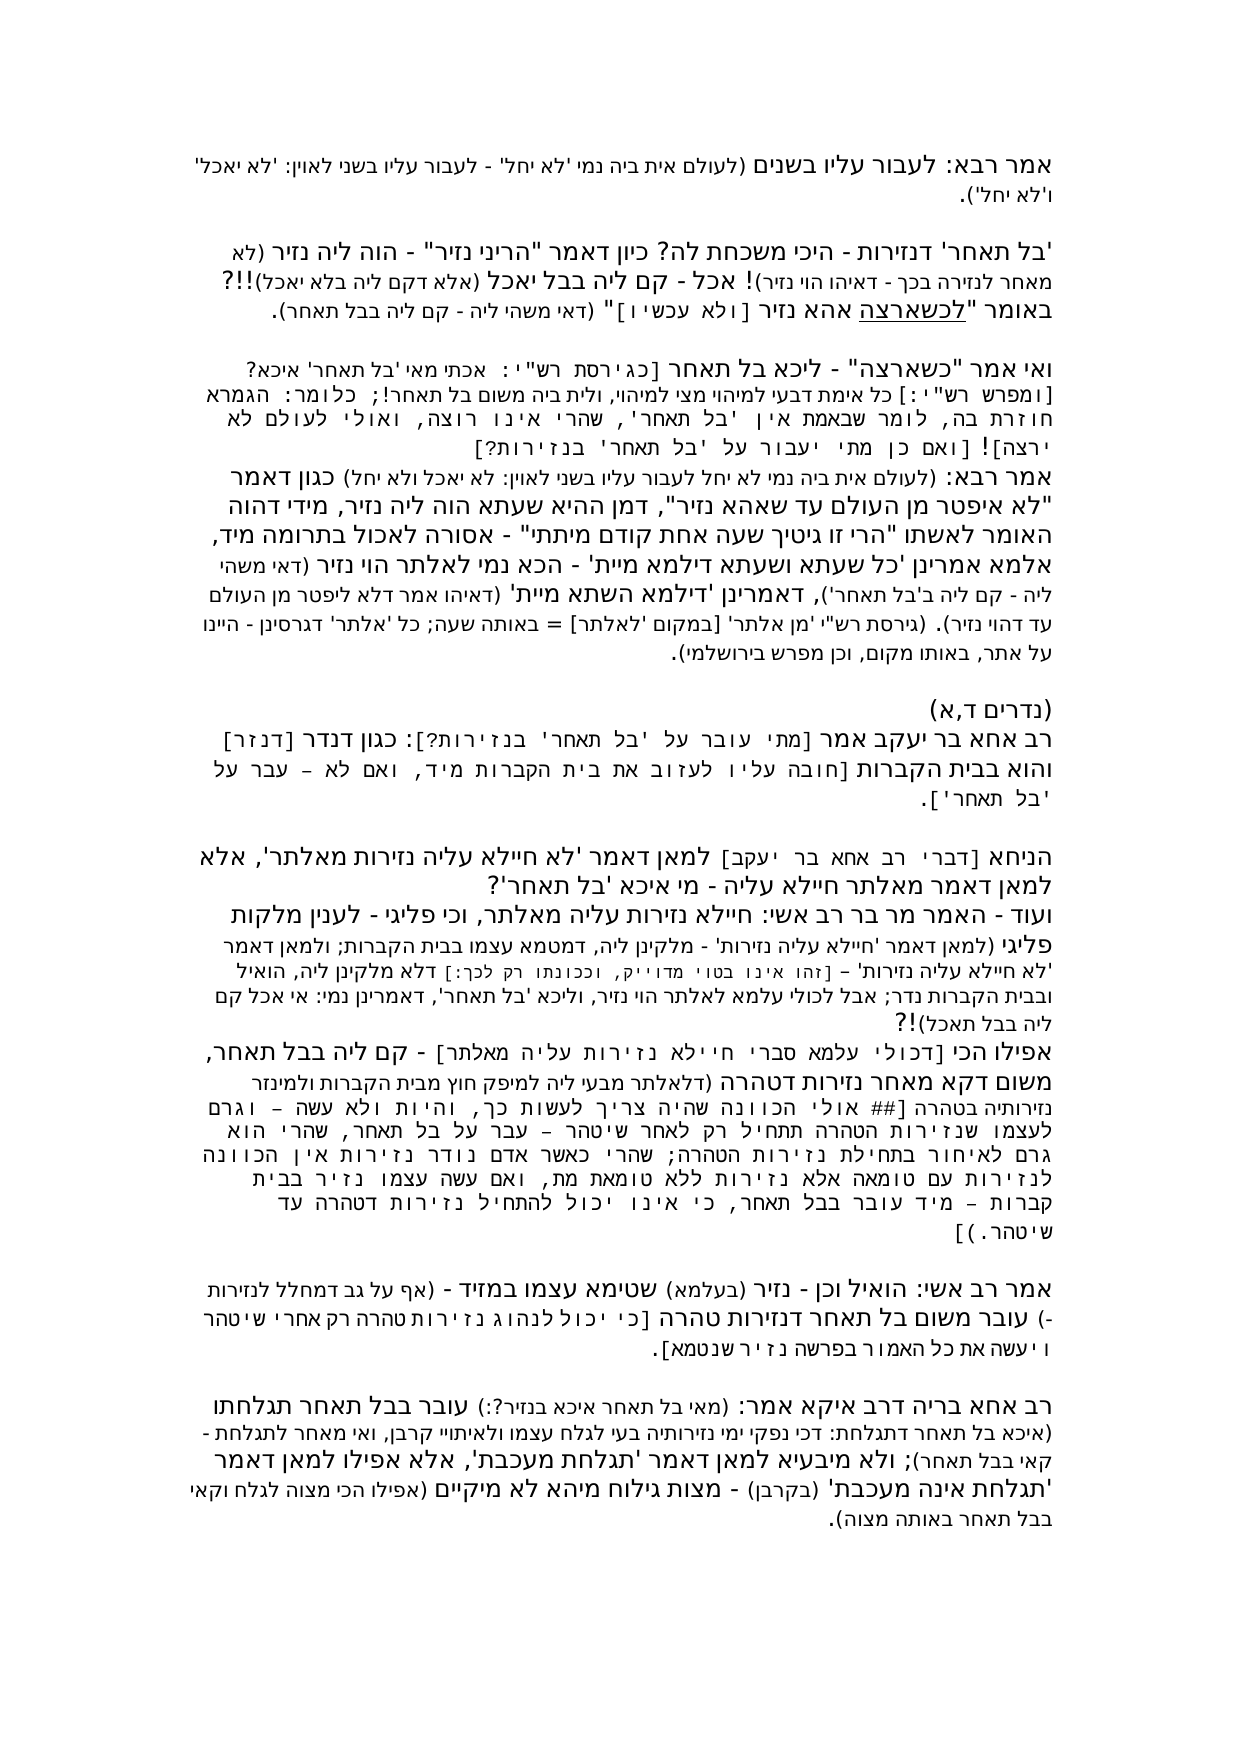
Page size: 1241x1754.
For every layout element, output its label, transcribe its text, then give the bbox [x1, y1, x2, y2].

text (נדרים ד,א) [187, 695, 1053, 724]
text אמר רב אשי: הואיל וכן - נזיר (בעלמא) שטימא עצמו במזיד - (אף על גב דמחלל לנזירות -) עובר משום בל תאחר דנזירות טהרה [כי יכול לנהוג נזירות טהרה רק אחרי שיטהר ויעשה את כל האמור בפרשה נזיר שנטמא]. [187, 1274, 1053, 1363]
text ועוד - האמר מר בר רב אשי: חיילא נזירות עליה מאלתר, וכי פליגי - לענין מלקות פליגי (למאן דאמר 'חיילא עליה נזירות' - מלקינן ליה, דמטמא עצמו בבית הקברות; ולמאן דאמר 'לא חיילא עליה נזירות' – [זהו אינו בטוי מדוייק, וככונתו רק לכך:] דלא מלקינן ליה, הואיל ובבית הקברות נדר; אבל לכולי עלמא לאלתר הוי נזיר, וליכא 'בל תאחר', דאמרינן נמי: אי אכל קם ליה בבל תאכל)!? [187, 901, 1053, 1037]
text באומר "לכשארצה אהא נזיר [ולא עכשיו]" (דאי משהי ליה - קם ליה בבל תאחר). [187, 296, 1053, 325]
text 'בל תאחר' דנזירות - היכי משכחת לה? כיון דאמר "הריני נזיר" - הוה ליה נזיר (לא מאחר לנזירה בכך - דאיהו הוי נזיר)! אכל - קם ליה בבל יאכל (אלא דקם ליה בלא יאכל)!!? [187, 237, 1053, 296]
text אמר רבא: (לעולם אית ביה נמי לא יחל לעבור עליו בשני לאוין: לא יאכל ולא יחל) כגון דאמר "לא איפטר מן העולם עד שאהא נזיר", דמן ההיא שעתא הוה ליה נזיר, מידי דהוה האומר לאשתו "הרי זו גיטיך שעה אחת קודם מיתתי" - אסורה לאכול בתרומה מיד, אלמא אמרינן 'כל שעתא ושעתא דילמא מיית' - הכא נמי לאלתר הוי נזיר (דאי משהי ליה - קם ליה ב'בל תאחר'), דאמרינן 'דילמא השתא מיית' (דאיהו אמר דלא ליפטר מן העולם עד דהוי נזיר). (גירסת רש"י 'מן אלתר' [במקום 'לאלתר] = באותה שעה; כל 'אלתר' דגרסינן - היינו על אתר, באותו מקום, וכן מפרש בירושלמי). [187, 462, 1053, 667]
text אפילו הכי [דכולי עלמא סברי חיילא נזירות עליה מאלתר] - קם ליה בבל תאחר, משום דקא מאחר נזירות דטהרה (דלאלתר מבעי ליה למיפק חוץ מבית הקברות ולמינזר נזירותיה בטהרה [## אולי הכוונה שהיה צריך לעשות כך, והיות ולא עשה – וגרם לעצמו שנזירות הטהרה תתחיל רק לאחר שיטהר – עבר על בל תאחר, שהרי הוא גרם לאיחור בתחילת נזירות הטהרה; שהרי כאשר אדם נודר נזירות אין הכוונה לנזירות עם טומאה אלא נזירות ללא טומאת מת, ואם עשה עצמו נזיר בבית קברות – מיד עובר בבל תאחר, כי אינו יכול להתחיל נזירות דטהרה עד שיטהר.)] [187, 1037, 1053, 1246]
text אמר רבא: לעבור עליו בשנים (לעולם אית ביה נמי 'לא יחל' - לעבור עליו בשני לאוין: 'לא יאכל' ו'לא יחל'). [187, 150, 1053, 208]
text הניחא [דברי רב אחא בר יעקב] למאן דאמר 'לא חיילא עליה נזירות מאלתר', אלא למאן דאמר מאלתר חיילא עליה - מי איכא 'בל תאחר'? [187, 842, 1053, 901]
text ואי אמר "כשארצה" - ליכא בל תאחר [כגירסת רש"י: אכתי מאי 'בל תאחר' איכא? [ומפרש רש"י:] כל אימת דבעי למיהוי מצי למיהוי, ולית ביה משום בל תאחר!; כלומר: הגמרא חוזרת בה, לומר שבאמת אין 'בל תאחר', שהרי אינו רוצה, ואולי לעולם לא ירצה]! [ואם כן מתי יעבור על 'בל תאחר' בנזירות?] [187, 354, 1053, 462]
text רב אחא בר יעקב אמר [מתי עובר על 'בל תאחר' בנזירות?]: כגון דנדר [דנזר] והוא בבית הקברות [חובה עליו לעזוב את בית הקברות מיד, ואם לא – עבר על 'בל תאחר']. [187, 724, 1053, 813]
text רב אחא בריה דרב איקא אמר: (מאי בל תאחר איכא בנזיר?:) עובר בבל תאחר תגלחתו (איכא בל תאחר דתגלחת: דכי נפקי ימי נזירותיה בעי לגלח עצמו ולאיתויי קרבן, ואי מאחר לתגלחת - קאי בבל תאחר); ולא מיבעיא למאן דאמר 'תגלחת מעכבת', אלא אפילו למאן דאמר 'תגלחת אינה מעכבת' (בקרבן) - מצות גילוח מיהא לא מיקיים (אפילו הכי מצוה לגלח וקאי בבל תאחר באותה מצוה). [187, 1391, 1053, 1533]
